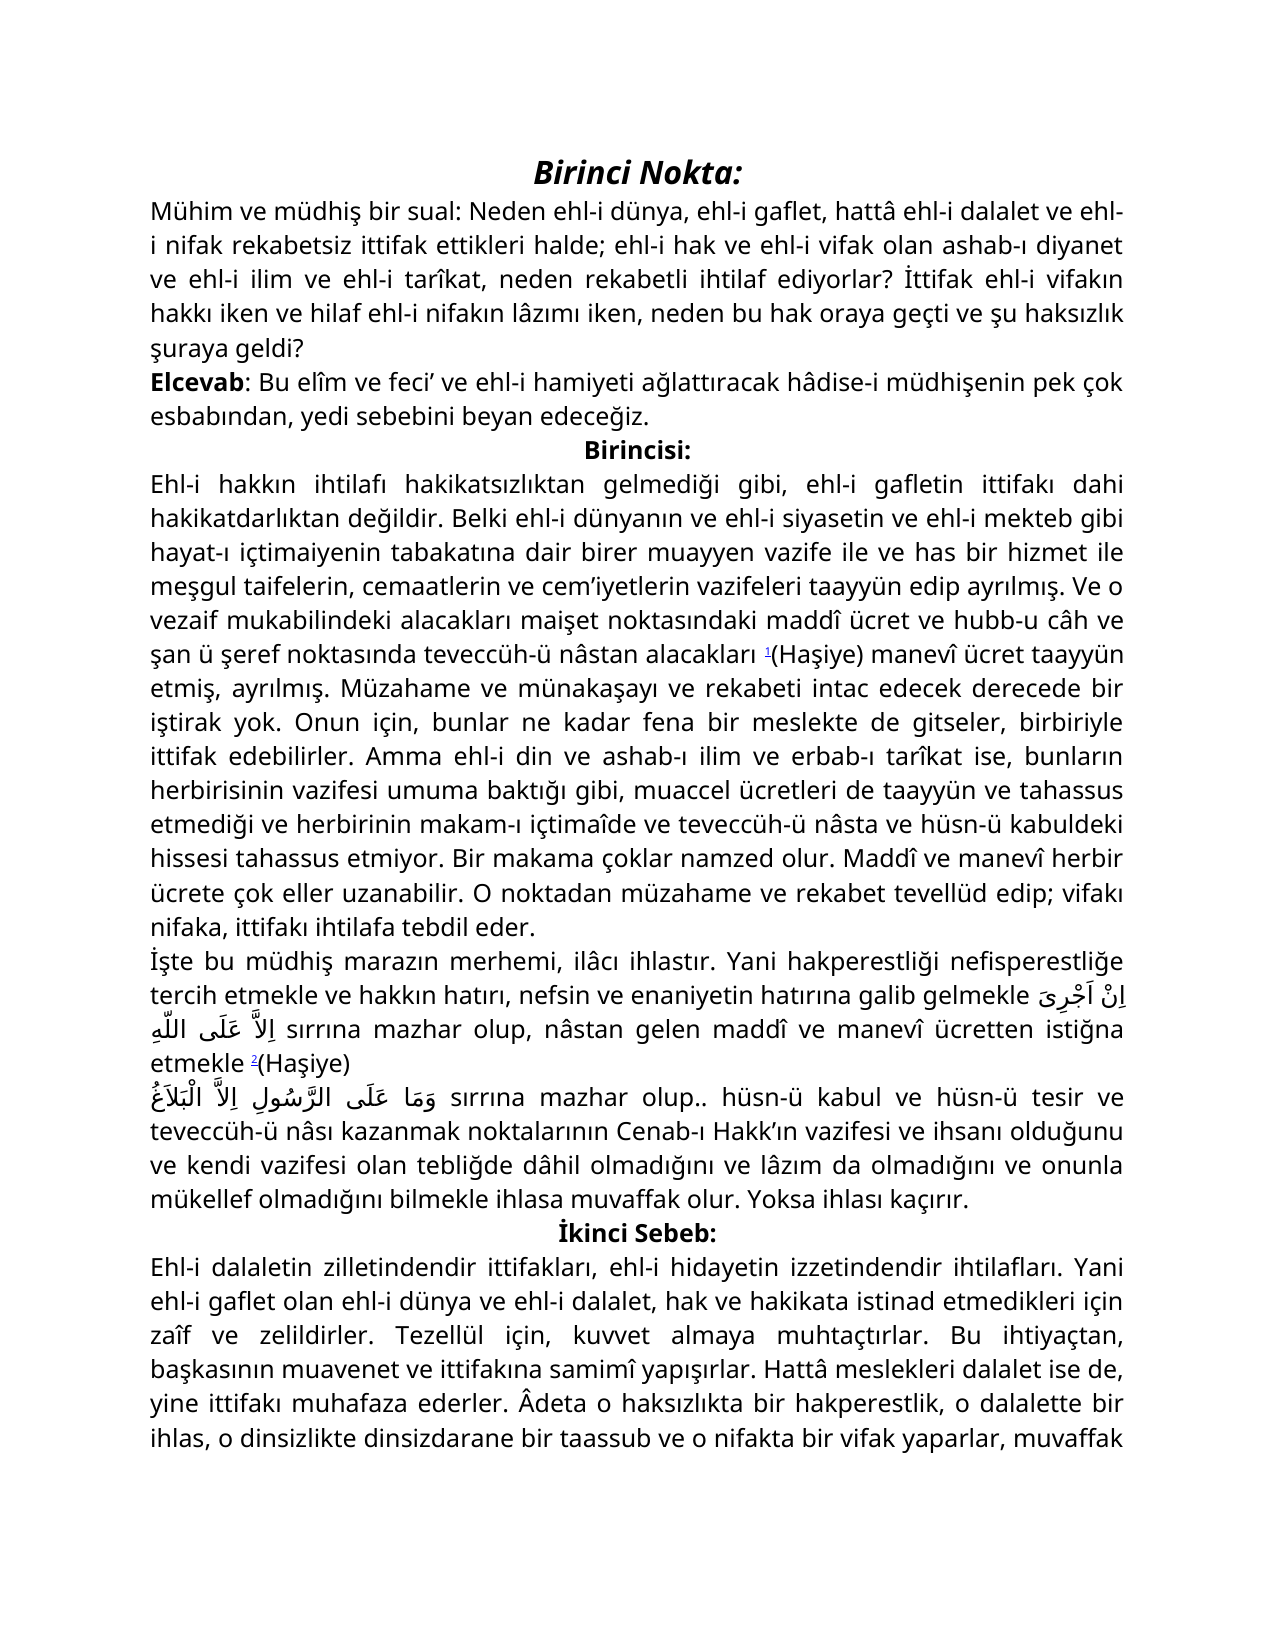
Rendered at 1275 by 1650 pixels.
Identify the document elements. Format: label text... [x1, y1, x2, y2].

subtitle Birincisi: [150, 432, 1125, 466]
text Elcevab: Bu elîm ve feci’ ve ehl-i hamiyeti ağlattıracak hâdise-i müdhişenin pek çok esbabından, yedi sebebini beyan edeceğiz. [150, 364, 1125, 432]
subtitle Birinci Nokta: [150, 150, 1125, 194]
text Ehl-i hakkın ihtilafı hakikatsızlıktan gelmediği gibi, ehl-i gafletin ittifakı dahi hakikatdarlıktan değildir. Belki ehl-i dünyanın ve ehl-i siyasetin ve ehl-i mekteb gibi hayat-ı içtimaiyenin tabakatına dair birer muayyen vazife ile ve has bir hizmet ile meşgul taifelerin, cemaatlerin ve cem’iyetlerin vazifeleri taayyün edip ayrılmış. Ve o vezaif mukabilindeki alacakları maişet noktasındaki maddî ücret ve hubb-u câh ve şan ü şeref noktasında teveccüh-ü nâstan alacakları 1(Haşiye) manevî ücret taayyün etmiş, ayrılmış. Müzahame ve münakaşayı ve rekabeti intac edecek derecede bir iştirak yok. Onun için, bunlar ne kadar fena bir meslekte de gitseler, birbiriyle ittifak edebilirler. Amma ehl-i din ve ashab-ı ilim ve erbab-ı tarîkat ise, bunların herbirisinin vazifesi umuma baktığı gibi, muaccel ücretleri de taayyün ve tahassus etmediği ve herbirinin makam-ı içtimaîde ve teveccüh-ü nâsta ve hüsn-ü kabuldeki hissesi tahassus etmiyor. Bir makama çoklar namzed olur. Maddî ve manevî herbir ücrete çok eller uzanabilir. O noktadan müzahame ve rekabet tevellüd edip; vifakı nifaka, ittifakı ihtilafa tebdil eder. [150, 466, 1125, 943]
text وَمَا عَلَى الرَّسُولِ اِلاَّ الْبَلاَغُ sırrına mazhar olup.. hüsn-ü kabul ve hüsn-ü tesir ve teveccüh-ü nâsı kazanmak noktalarının Cenab-ı Hakk’ın vazifesi ve ihsanı olduğunu ve kendi vazifesi olan tebliğde dâhil olmadığını ve lâzım da olmadığını ve onunla mükellef olmadığını bilmekle ihlasa muvaffak olur. Yoksa ihlası kaçırır. [150, 1079, 1125, 1216]
text Ehl-i dalaletin zilletindendir ittifakları, ehl-i hidayetin izzetindendir ihtilafları. Yani ehl-i gaflet olan ehl-i dünya ve ehl-i dalalet, hak ve hakikata istinad etmedikleri için zaîf ve zelildirler. Tezellül için, kuvvet almaya muhtaçtırlar. Bu ihtiyaçtan, başkasının muavenet ve ittifakına samimî yapışırlar. Hattâ meslekleri dalalet ise de, yine ittifakı muhafaza ederler. Âdeta o haksızlıkta bir hakperestlik, o dalalette bir ihlas, o dinsizlikte dinsizdarane bir taassub ve o nifakta bir vifak yaparlar, muvaffak [150, 1250, 1125, 1454]
text İşte bu müdhiş marazın merhemi, ilâcı ihlastır. Yani hakperestliği nefisperestliğe tercih etmekle ve hakkın hatırı, nefsin ve enaniyetin hatırına galib gelmekle اِنْ اَجْرِىَ اِلاَّ عَلَى اللّهِ sırrına mazhar olup, nâstan gelen maddî ve manevî ücretten istiğna etmekle 2(Haşiye) [150, 943, 1125, 1079]
subtitle İkinci Sebeb: [150, 1216, 1125, 1250]
text Mühim ve müdhiş bir sual: Neden ehl-i dünya, ehl-i gaflet, hattâ ehl-i dalalet ve ehl-i nifak rekabetsiz ittifak ettikleri halde; ehl-i hak ve ehl-i vifak olan ashab-ı diyanet ve ehl-i ilim ve ehl-i tarîkat, neden rekabetli ihtilaf ediyorlar? İttifak ehl-i vifakın hakkı iken ve hilaf ehl-i nifakın lâzımı iken, neden bu hak oraya geçti ve şu haksızlık şuraya geldi? [150, 194, 1125, 364]
